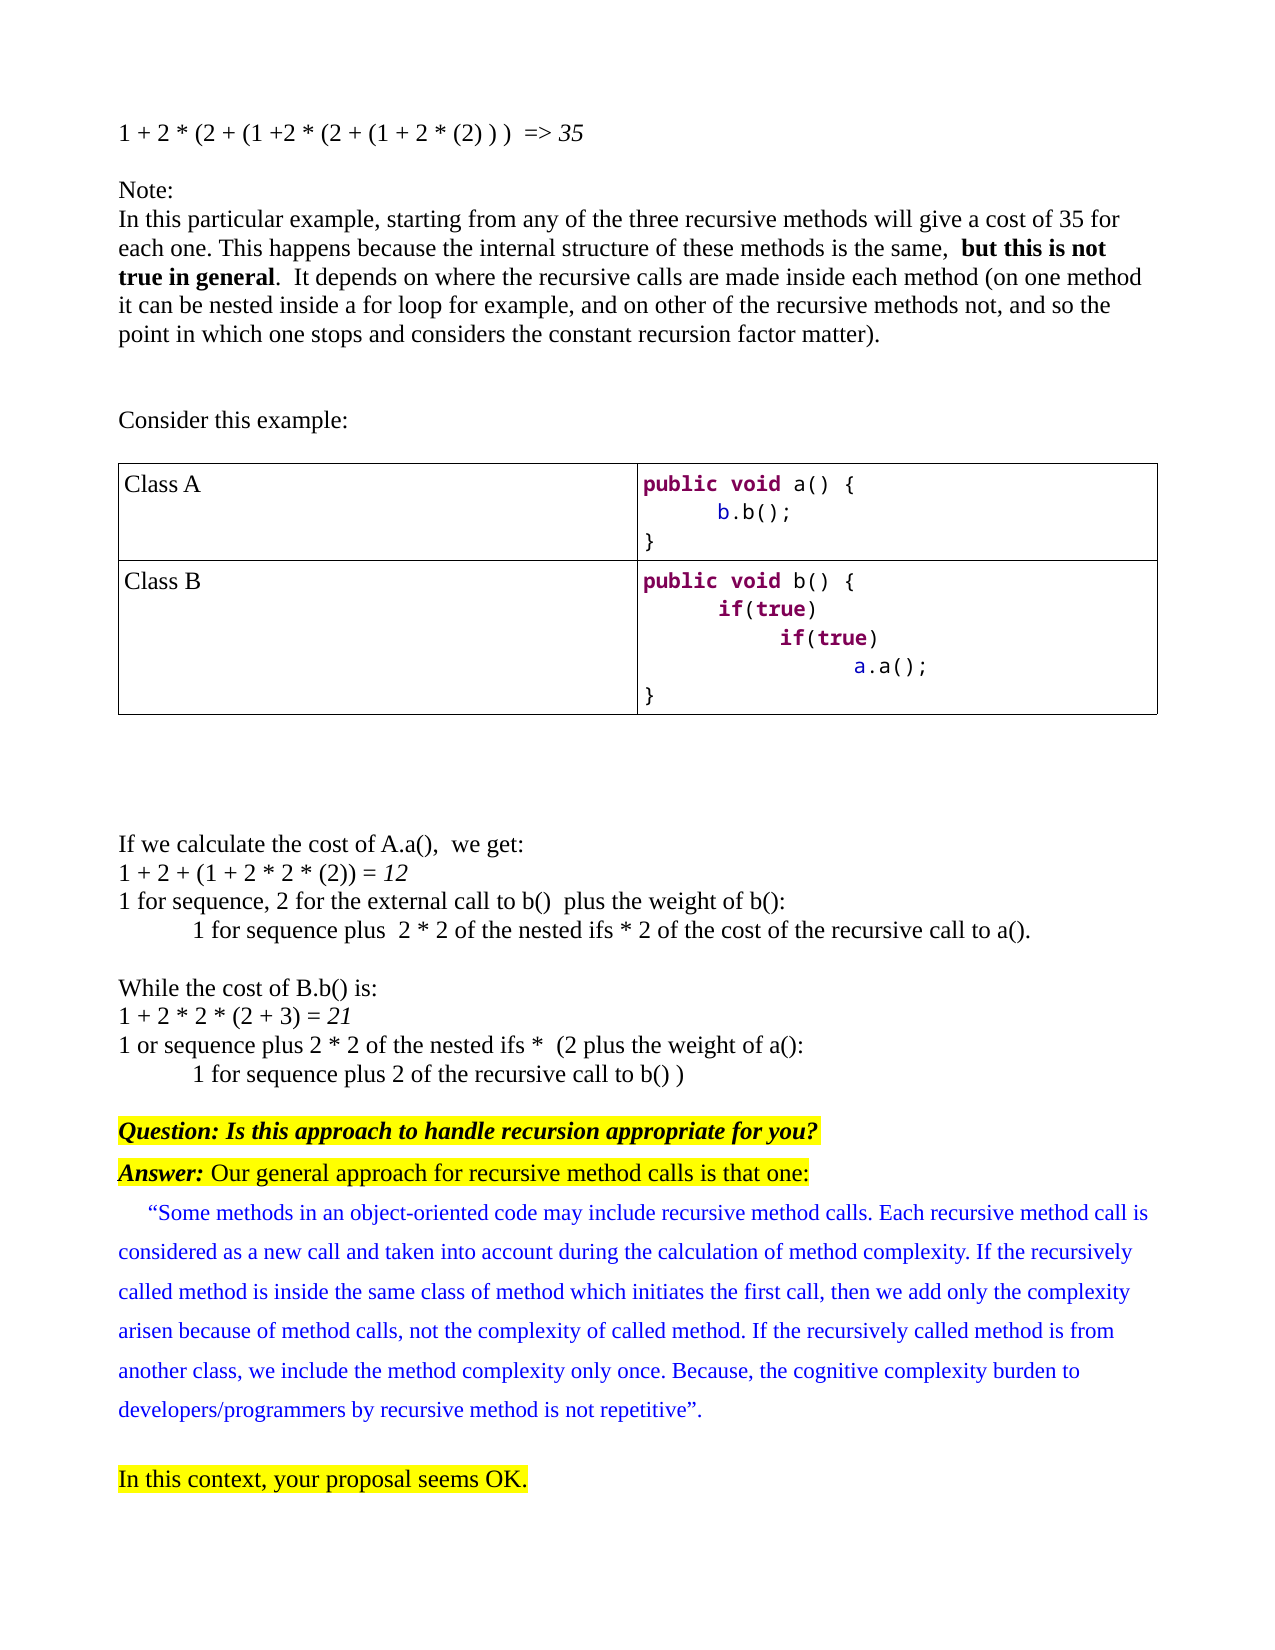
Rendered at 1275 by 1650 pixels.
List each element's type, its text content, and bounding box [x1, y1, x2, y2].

text 1 or sequence plus 2 * 2 of the nested ifs * (2 plus the weight of a(): [118, 1030, 1157, 1059]
text 1 + 2 * (2 + (1 +2 * (2 + (1 + 2 * (2) ) ) => 35 [118, 118, 1157, 147]
text 1 for sequence plus 2 * 2 of the nested ifs * 2 of the cost of the recursive call to a(). [118, 915, 1157, 944]
text Note: [118, 176, 1157, 204]
text 1 for sequence, 2 for the external call to b() plus the weight of b(): [118, 886, 1157, 915]
text If we calculate the cost of A.a(), we get: [118, 829, 1157, 858]
text While the cost of B.b() is: [118, 973, 1157, 1001]
text “Some methods in an object-oriented code may include recursive method calls. Each recursive method call is considered as a new call and taken into account during the calculation of method complexity. If the recursively called method is inside the same class of method which initiates the first call, then we add only the complexity arisen because of method calls, not the complexity of called method. If the recursively called method is from another class, we include the method complexity only once. Because, the cognitive complexity burden to developers/programmers by recursive method is not repetitive”. [118, 1199, 1157, 1423]
text 1 + 2 + (1 + 2 * 2 * (2)) = 12 [118, 858, 1157, 886]
text In this context, your proposal seems OK. [118, 1464, 1157, 1493]
text Answer: Our general approach for recursive method calls is that one: [118, 1158, 1157, 1186]
table_cell public void b() { if(true) if(true) a.a(); } [638, 561, 1157, 714]
text Question: Is this approach to handle recursion appropriate for you? [118, 1116, 1157, 1145]
text In this particular example, starting from any of the three recursive methods will give a cost of 35 for each one. This happens because the internal structure of these methods is the same, but this is not true in general. It depends on where the recursive calls are made inside each method (on one method it can be nested inside a for loop for example, and on other of the recursive methods not, and so the point in which one stops and considers the constant recursion factor matter). [118, 204, 1157, 348]
text 1 for sequence plus 2 of the recursive call to b() ) [118, 1059, 1157, 1088]
table_header Class A [119, 464, 637, 560]
text Consider this example: [118, 406, 1157, 434]
table_cell Class B [119, 561, 637, 714]
table_header public void a() { b.b(); } [638, 464, 1157, 560]
text 1 + 2 * 2 * (2 + 3) = 21 [118, 1001, 1157, 1030]
